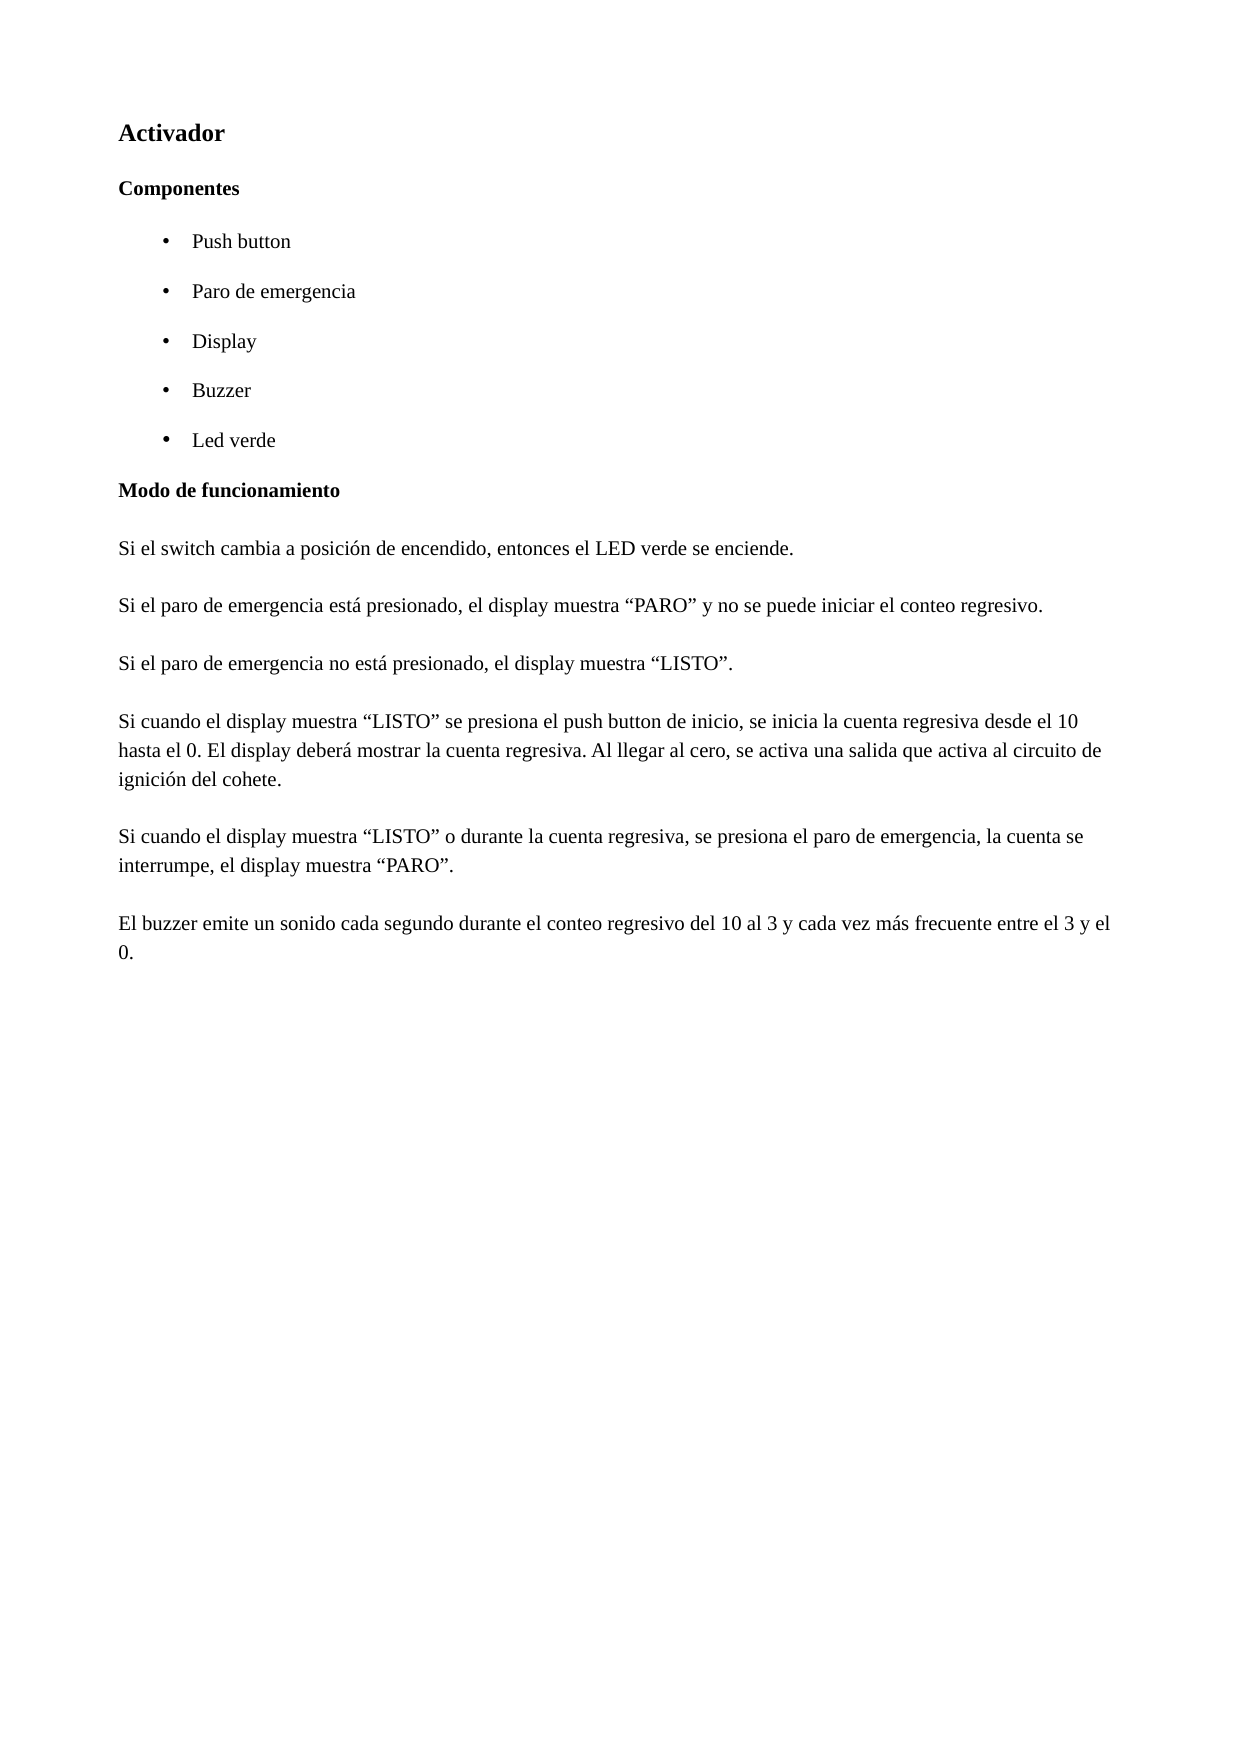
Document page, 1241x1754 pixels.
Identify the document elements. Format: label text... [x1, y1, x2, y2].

text Si cuando el display muestra “LISTO” o durante la cuenta regresiva, se presiona el paro de emergencia, la cuenta se interrumpe, el display muestra “PARO”. [118, 824, 1122, 877]
text Si cuando el display muestra “LISTO” se presiona el push button de inicio, se inicia la cuenta regresiva desde el 10 hasta el 0. El display deberá mostrar la cuenta regresiva. Al llegar al cero, se activa una salida que activa al circuito de ignición del cohete. [118, 709, 1122, 791]
text Modo de funcionamiento [118, 478, 1122, 531]
list Push button [162, 229, 1122, 253]
text Activador [118, 118, 1122, 147]
list Led verde [162, 428, 1122, 452]
text Si el switch cambia a posición de encendido, entonces el LED verde se enciende. Si el paro de emergencia está presionado, el display muestra “PARO” y no se puede iniciar el conteo regresivo. [118, 536, 1122, 646]
list Paro de emergencia [162, 279, 1122, 303]
list Display [162, 328, 1122, 353]
list Buzzer [162, 378, 1122, 402]
text Componentes [118, 176, 1122, 200]
text Si el paro de emergencia no está presionado, el display muestra “LISTO”. [118, 651, 1122, 675]
text El buzzer emite un sonido cada segundo durante el conteo regresivo del 10 al 3 y cada vez más frecuente entre el 3 y el 0. [118, 911, 1122, 964]
